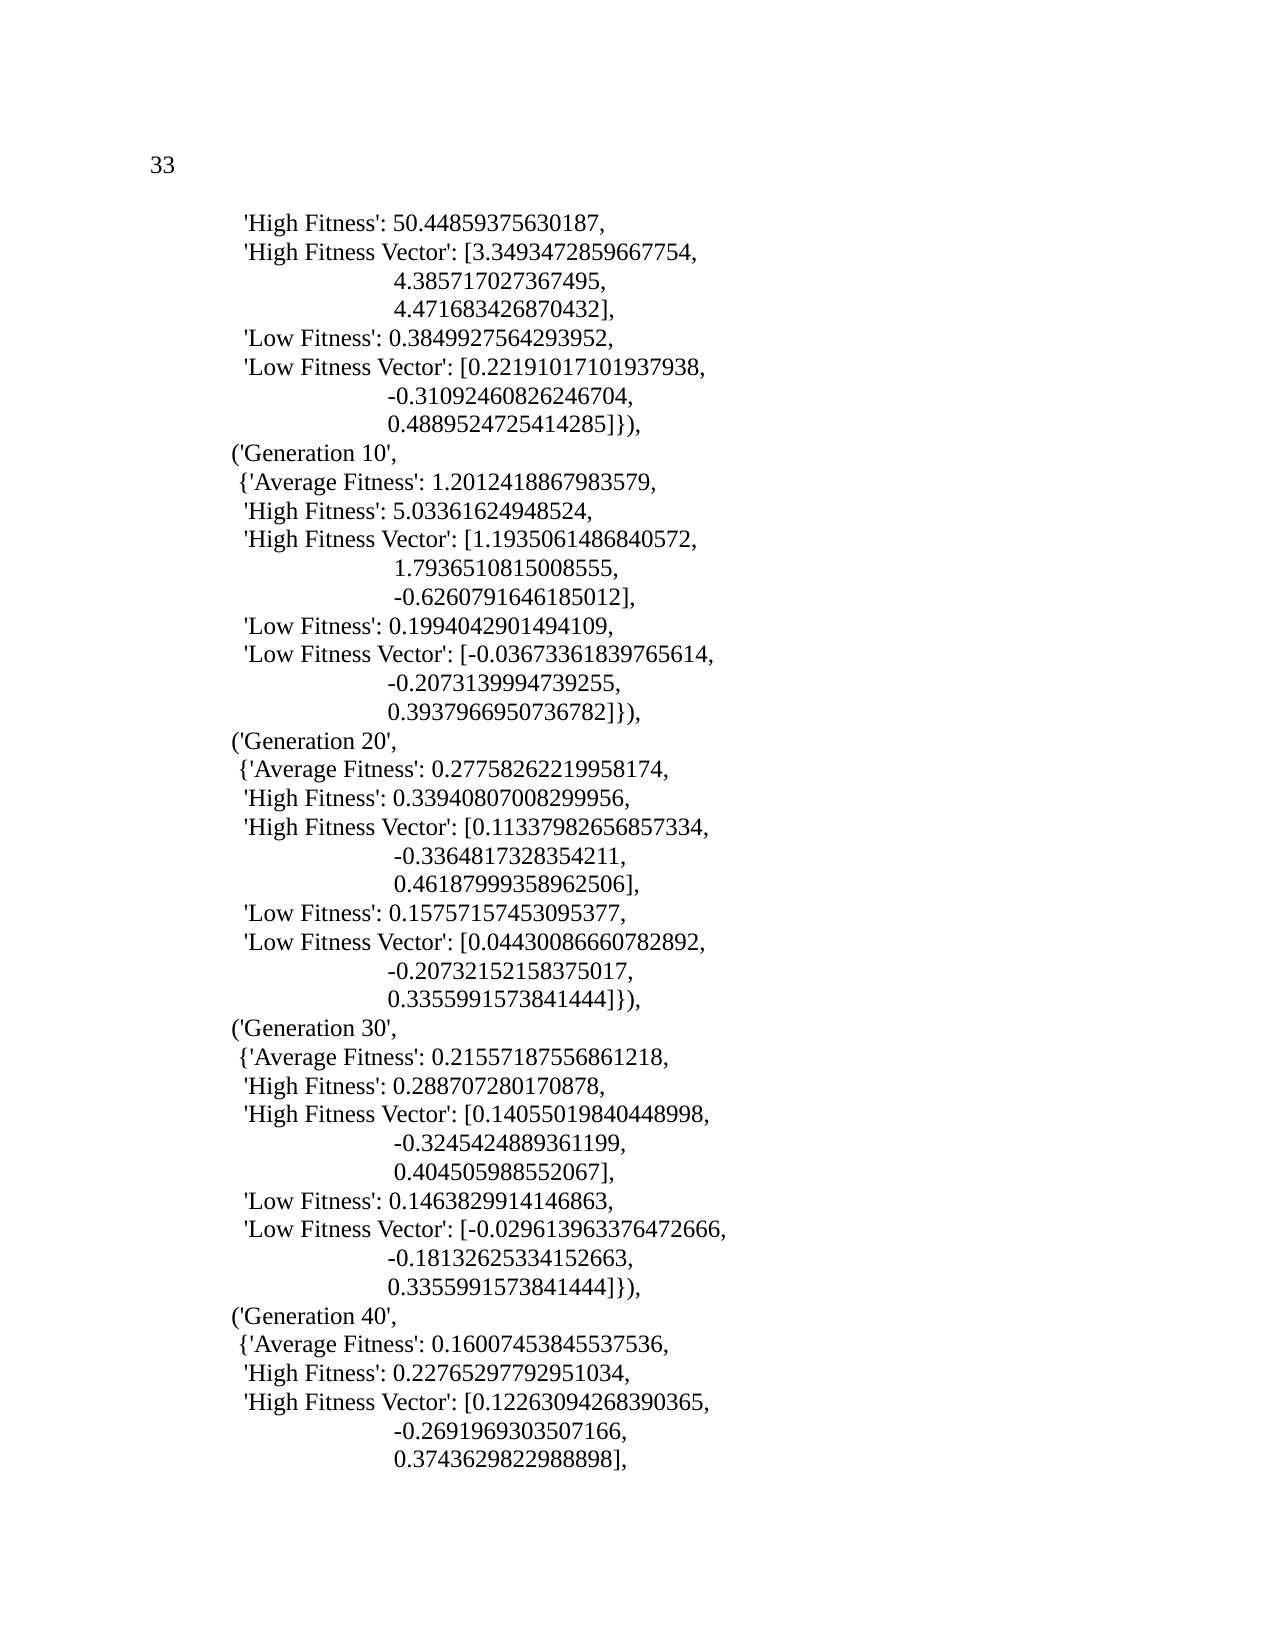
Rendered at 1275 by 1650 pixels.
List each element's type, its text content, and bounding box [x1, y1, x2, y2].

text 'Low Fitness': 0.1463829914146863, [150, 1186, 1125, 1214]
text ('Generation 30', [150, 1013, 1125, 1042]
text 'High Fitness': 50.44859375630187, [150, 208, 1125, 237]
text 'Low Fitness': 0.15757157453095377, [150, 898, 1125, 927]
text ('Generation 10', [150, 438, 1125, 467]
text 'High Fitness': 5.03361624948524, [150, 496, 1125, 524]
text {'Average Fitness': 0.16007453845537536, [150, 1329, 1125, 1358]
text 0.404505988552067], [150, 1157, 1125, 1186]
text 'Low Fitness Vector': [0.22191017101937938, [150, 352, 1125, 381]
text 'High Fitness Vector': [0.11337982656857334, [150, 812, 1125, 841]
text -0.2073139994739255, [150, 668, 1125, 697]
text 0.3937966950736782]}), [150, 697, 1125, 726]
text 'Low Fitness': 0.1994042901494109, [150, 611, 1125, 639]
text -0.20732152158375017, [150, 956, 1125, 984]
text 'High Fitness': 0.288707280170878, [150, 1071, 1125, 1099]
text 4.471683426870432], [150, 294, 1125, 323]
text 4.385717027367495, [150, 266, 1125, 294]
text 'High Fitness': 0.33940807008299956, [150, 783, 1125, 812]
text 1.7936510815008555, [150, 553, 1125, 582]
text 0.3355991573841444]}), [150, 984, 1125, 1013]
text 0.3743629822988898], [150, 1444, 1125, 1473]
text 'High Fitness Vector': [0.12263094268390365, [150, 1387, 1125, 1416]
text {'Average Fitness': 0.27758262219958174, [150, 754, 1125, 783]
text ('Generation 20', [150, 726, 1125, 754]
text -0.6260791646185012], [150, 582, 1125, 611]
text -0.3245424889361199, [150, 1128, 1125, 1157]
text 'High Fitness Vector': [3.3493472859667754, [150, 237, 1125, 266]
text 0.46187999358962506], [150, 869, 1125, 898]
text -0.18132625334152663, [150, 1243, 1125, 1272]
text {'Average Fitness': 0.21557187556861218, [150, 1042, 1125, 1071]
text 'High Fitness Vector': [0.14055019840448998, [150, 1099, 1125, 1128]
text 0.3355991573841444]}), [150, 1272, 1125, 1301]
text 'Low Fitness Vector': [-0.029613963376472666, [150, 1214, 1125, 1243]
text 'High Fitness Vector': [1.1935061486840572, [150, 524, 1125, 553]
text {'Average Fitness': 1.2012418867983579, [150, 467, 1125, 496]
text 0.4889524725414285]}), [150, 409, 1125, 438]
text 'Low Fitness Vector': [-0.03673361839765614, [150, 639, 1125, 668]
text -0.3364817328354211, [150, 841, 1125, 869]
text ('Generation 40', [150, 1301, 1125, 1329]
text 'Low Fitness': 0.3849927564293952, [150, 323, 1125, 352]
text 'High Fitness': 0.22765297792951034, [150, 1358, 1125, 1387]
text -0.31092460826246704, [150, 381, 1125, 409]
text 'Low Fitness Vector': [0.04430086660782892, [150, 927, 1125, 956]
text -0.2691969303507166, [150, 1416, 1125, 1444]
